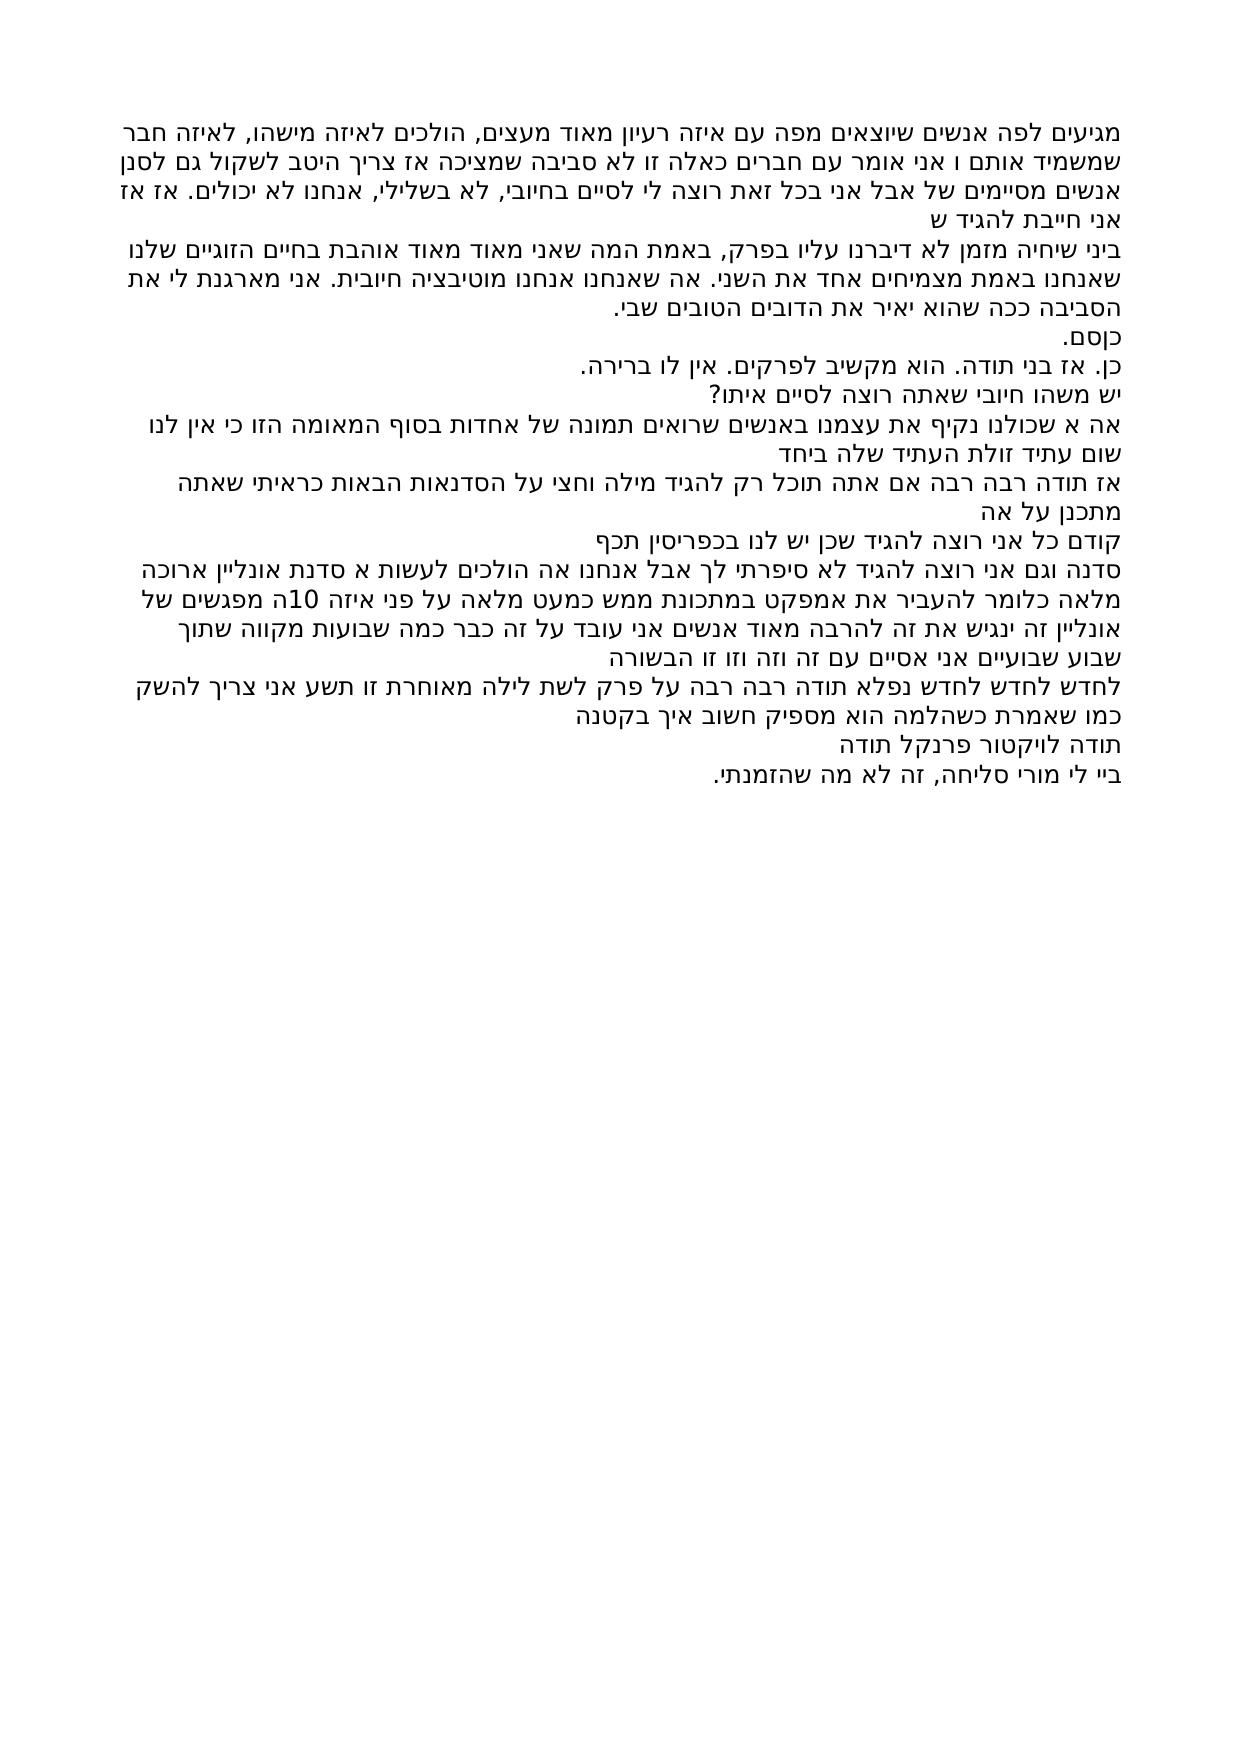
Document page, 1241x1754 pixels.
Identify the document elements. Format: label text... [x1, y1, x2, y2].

text כןסם. [118, 322, 1122, 351]
text כן. אז בני תודה. הוא מקשיב לפרקים. אין לו ברירה. [118, 351, 1122, 381]
text אה א שכולנו נקיף את עצמנו באנשים שרואים תמונה של אחדות בסוף המאומה הזו כי אין לנו שום עתיד זולת העתיד שלה ביחד [118, 410, 1122, 468]
text קודם כל אני רוצה להגיד שכן יש לנו בכפריסין תכף [118, 526, 1122, 556]
text תודה לויקטור פרנקל תודה [118, 731, 1122, 760]
text סדנה וגם אני רוצה להגיד לא סיפרתי לך אבל אנחנו אה הולכים לעשות א סדנת אונליין ארוכה מלאה כלומר להעביר את אמפקט במתכונת ממש כמעט מלאה על פני איזה 10ה מפגשים של אונליין זה ינגיש את זה להרבה מאוד אנשים אני עובד על זה כבר כמה שבועות מקווה שתוך שבוע שבועיים אני אסיים עם זה וזה וזו זו הבשורה [118, 556, 1122, 672]
text כמו שאמרת כשהלמה הוא מספיק חשוב איך בקטנה [118, 701, 1122, 731]
text ביי לי מורי סליחה, זה לא מה שהזמנתי. [118, 760, 1122, 789]
text יש משהו חיובי שאתה רוצה לסיים איתו? [118, 381, 1122, 410]
text אז תודה רבה רבה אם אתה תוכל רק להגיד מילה וחצי על הסדנאות הבאות כראיתי שאתה מתכנן על אה [118, 468, 1122, 526]
text ביני שיחיה מזמן לא דיברנו עליו בפרק, באמת המה שאני מאוד מאוד אוהבת בחיים הזוגיים שלנו שאנחנו באמת מצמיחים אחד את השני. אה שאנחנו אנחנו מוטיבציה חיובית. אני מארגנת לי את הסביבה ככה שהוא יאיר את הדובים הטובים שבי. [118, 235, 1122, 322]
text לחדש לחדש לחדש נפלא תודה רבה רבה על פרק לשת לילה מאוחרת זו תשע אני צריך להשק [118, 672, 1122, 701]
text מגיעים לפה אנשים שיוצאים מפה עם איזה רעיון מאוד מעצים, הולכים לאיזה מישהו, לאיזה חבר שמשמיד אותם ו אני אומר עם חברים כאלה זו לא סביבה שמציכה אז צריך היטב לשקול גם לסנן אנשים מסיימים של אבל אני בכל זאת רוצה לי לסיים בחיובי, לא בשלילי, אנחנו לא יכולים. אז אז אני חייבת להגיד ש [118, 118, 1122, 235]
